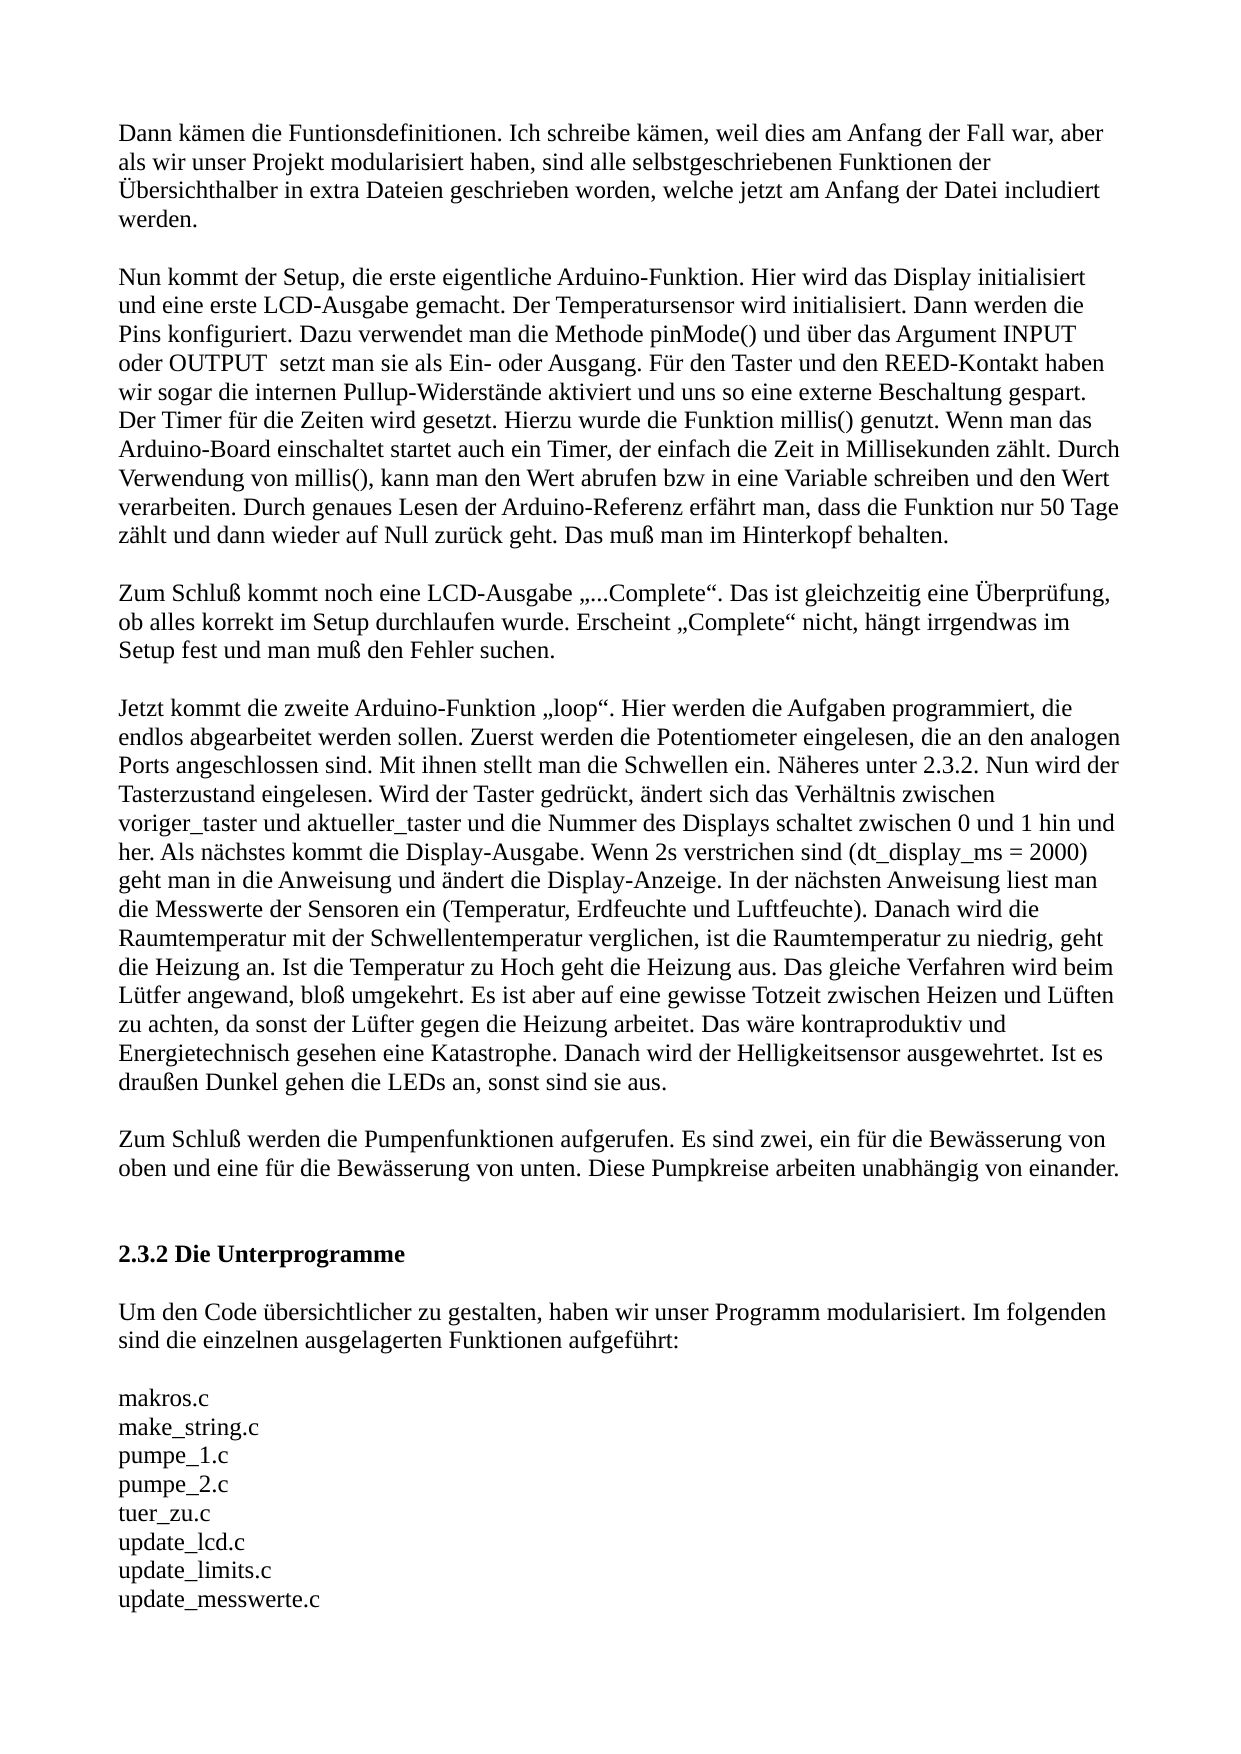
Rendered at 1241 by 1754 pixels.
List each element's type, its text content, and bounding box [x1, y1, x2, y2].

text tuer_zu.c [118, 1498, 1122, 1527]
text update_messwerte.c [118, 1584, 1122, 1613]
text 2.3.2 Die Unterprogramme [118, 1239, 1122, 1268]
text makros.c [118, 1383, 1122, 1412]
text make_string.c [118, 1412, 1122, 1441]
text Nun kommt der Setup, die erste eigentliche Arduino-Funktion. Hier wird das Display initialisiert und eine erste LCD-Ausgabe gemacht. Der Temperatursensor wird initialisiert. Dann werden die Pins konfiguriert. Dazu verwendet man die Methode pinMode() und über das Argument INPUT oder OUTPUT setzt man sie als Ein- oder Ausgang. Für den Taster und den REED-Kontakt haben wir sogar die internen Pullup-Widerstände aktiviert und uns so eine externe Beschaltung gespart. Der Timer für die Zeiten wird gesetzt. Hierzu wurde die Funktion millis() genutzt. Wenn man das Arduino-Board einschaltet startet auch ein Timer, der einfach die Zeit in Millisekunden zählt. Durch Verwendung von millis(), kann man den Wert abrufen bzw in eine Variable schreiben und den Wert verarbeiten. Durch genaues Lesen der Arduino-Referenz erfährt man, dass die Funktion nur 50 Tage zählt und dann wieder auf Null zurück geht. Das muß man im Hinterkopf behalten. [118, 262, 1122, 549]
text pumpe_2.c [118, 1469, 1122, 1498]
text update_limits.c [118, 1556, 1122, 1584]
text pumpe_1.c [118, 1441, 1122, 1469]
text Zum Schluß werden die Pumpenfunktionen aufgerufen. Es sind zwei, ein für die Bewässerung von oben und eine für die Bewässerung von unten. Diese Pumpkreise arbeiten unabhängig von einander. [118, 1124, 1122, 1182]
text Dann kämen die Funtionsdefinitionen. Ich schreibe kämen, weil dies am Anfang der Fall war, aber als wir unser Projekt modularisiert haben, sind alle selbstgeschriebenen Funktionen der Übersichthalber in extra Dateien geschrieben worden, welche jetzt am Anfang der Datei includiert werden. [118, 118, 1122, 233]
text Um den Code übersichtlicher zu gestalten, haben wir unser Programm modularisiert. Im folgenden sind die einzelnen ausgelagerten Funktionen aufgeführt: [118, 1297, 1122, 1354]
text update_lcd.c [118, 1527, 1122, 1556]
text Jetzt kommt die zweite Arduino-Funktion „loop“. Hier werden die Aufgaben programmiert, die endlos abgearbeitet werden sollen. Zuerst werden die Potentiometer eingelesen, die an den analogen Ports angeschlossen sind. Mit ihnen stellt man die Schwellen ein. Näheres unter 2.3.2. Nun wird der Tasterzustand eingelesen. Wird der Taster gedrückt, ändert sich das Verhältnis zwischen voriger_taster und aktueller_taster und die Nummer des Displays schaltet zwischen 0 und 1 hin und her. Als nächstes kommt die Display-Ausgabe. Wenn 2s verstrichen sind (dt_display_ms = 2000) geht man in die Anweisung und ändert die Display-Anzeige. In der nächsten Anweisung liest man die Messwerte der Sensoren ein (Temperatur, Erdfeuchte und Luftfeuchte). Danach wird die Raumtemperatur mit der Schwellentemperatur verglichen, ist die Raumtemperatur zu niedrig, geht die Heizung an. Ist die Temperatur zu Hoch geht die Heizung aus. Das gleiche Verfahren wird beim Lütfer angewand, bloß umgekehrt. Es ist aber auf eine gewisse Totzeit zwischen Heizen und Lüften zu achten, da sonst der Lüfter gegen die Heizung arbeitet. Das wäre kontraproduktiv und Energietechnisch gesehen eine Katastrophe. Danach wird der Helligkeitsensor ausgewehrtet. Ist es draußen Dunkel gehen die LEDs an, sonst sind sie aus. [118, 693, 1122, 1096]
text Zum Schluß kommt noch eine LCD-Ausgabe „...Complete“. Das ist gleichzeitig eine Überprüfung, ob alles korrekt im Setup durchlaufen wurde. Erscheint „Complete“ nicht, hängt irrgendwas im Setup fest und man muß den Fehler suchen. [118, 578, 1122, 664]
